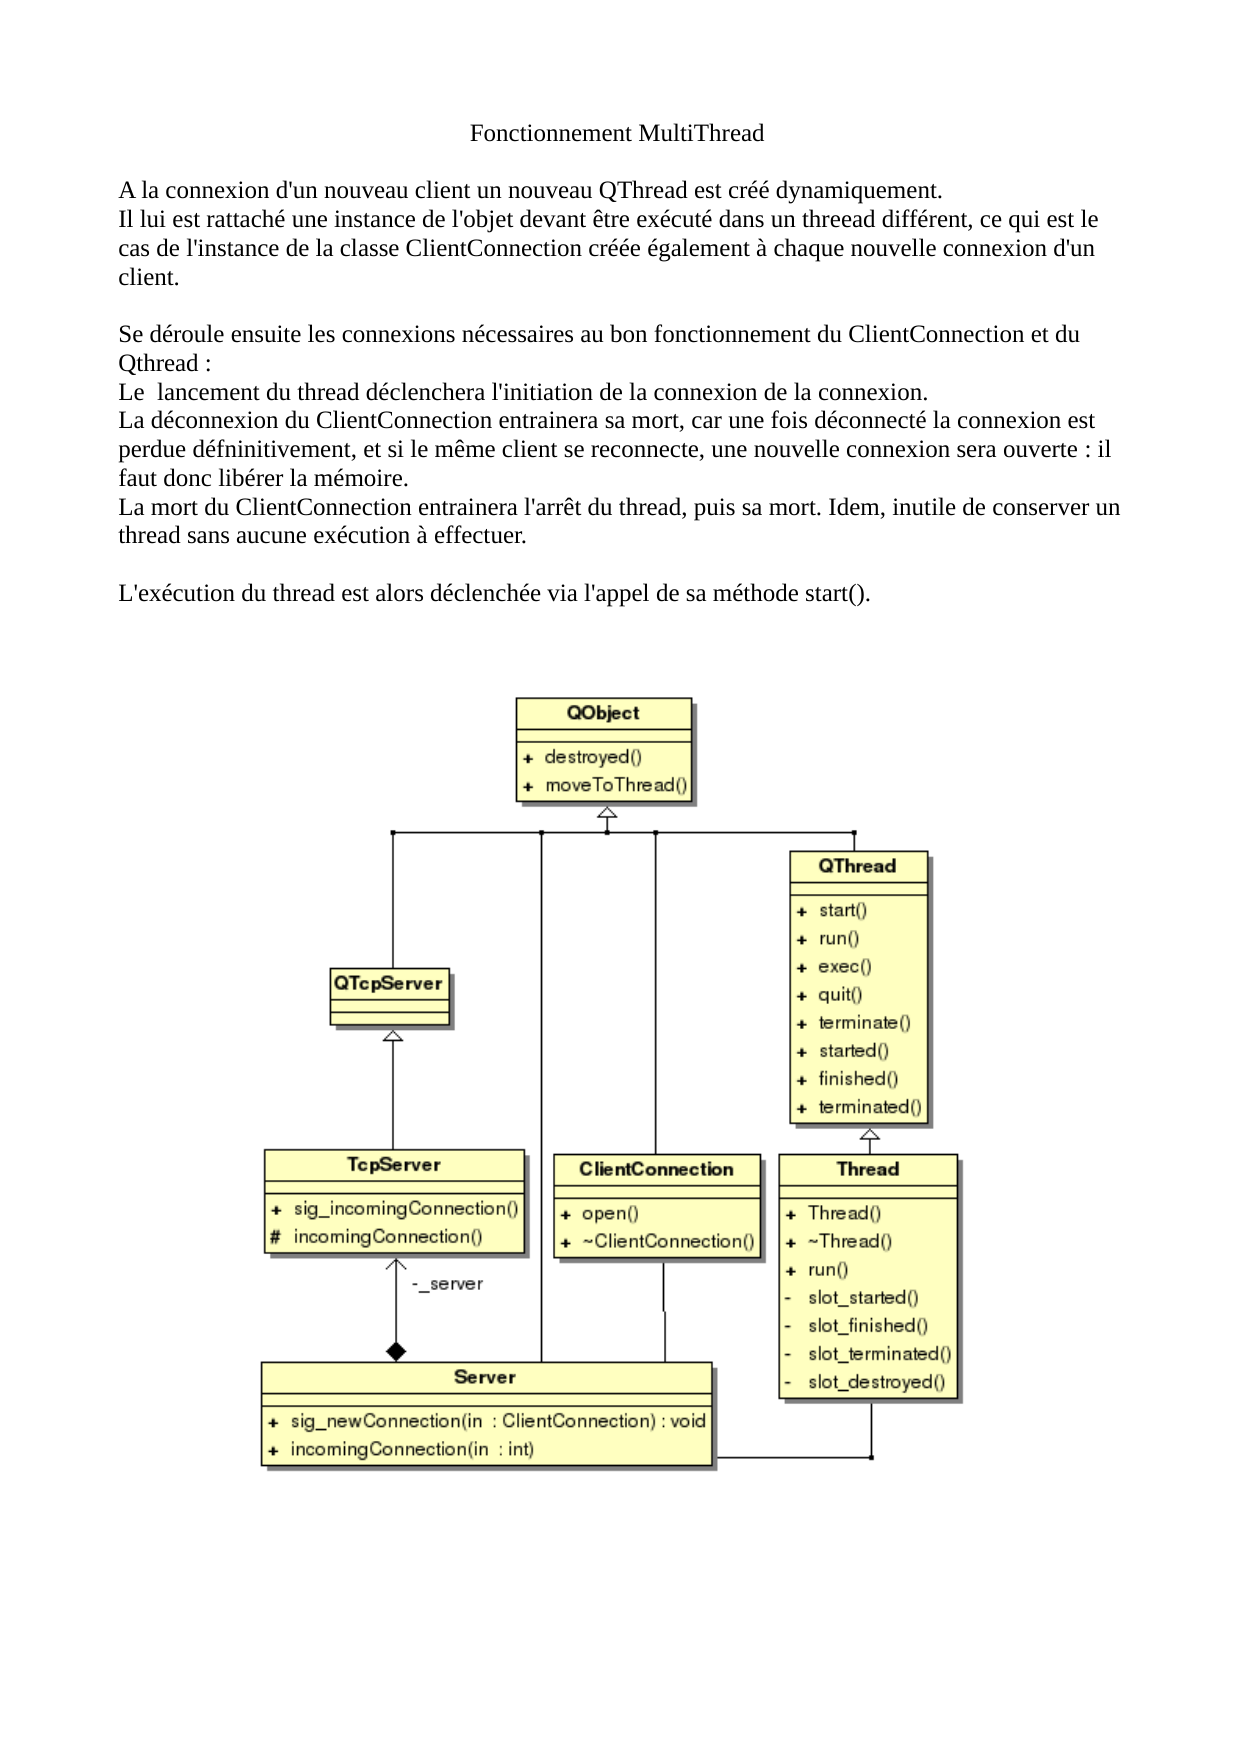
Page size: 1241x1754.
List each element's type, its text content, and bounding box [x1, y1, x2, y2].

text La mort du ClientConnection entrainera l'arrêt du thread, puis sa mort. Idem, inutile de conserver un thread sans aucune exécution à effectuer. [118, 492, 1122, 549]
text Se déroule ensuite les connexions nécessaires au bon fonctionnement du ClientConnection et du Qthread : [118, 319, 1122, 377]
text A la connexion d'un nouveau client un nouveau QThread est créé dynamiquement. [118, 176, 1122, 204]
picture [258, 693, 982, 1490]
text Il lui est rattaché une instance de l'objet devant être exécuté dans un threead différent, ce qui est le cas de l'instance de la classe ClientConnection créée également à chaque nouvelle connexion d'un client. [118, 204, 1122, 291]
text L'exécution du thread est alors déclenchée via l'appel de sa méthode start(). [118, 578, 1122, 607]
text Le lancement du thread déclenchera l'initiation de la connexion de la connexion. [118, 377, 1122, 406]
text Fonctionnement MultiThread [118, 118, 1122, 147]
text La déconnexion du ClientConnection entrainera sa mort, car une fois déconnecté la connexion est perdue défninitivement, et si le même client se reconnecte, une nouvelle connexion sera ouverte : il faut donc libérer la mémoire. [118, 406, 1122, 492]
